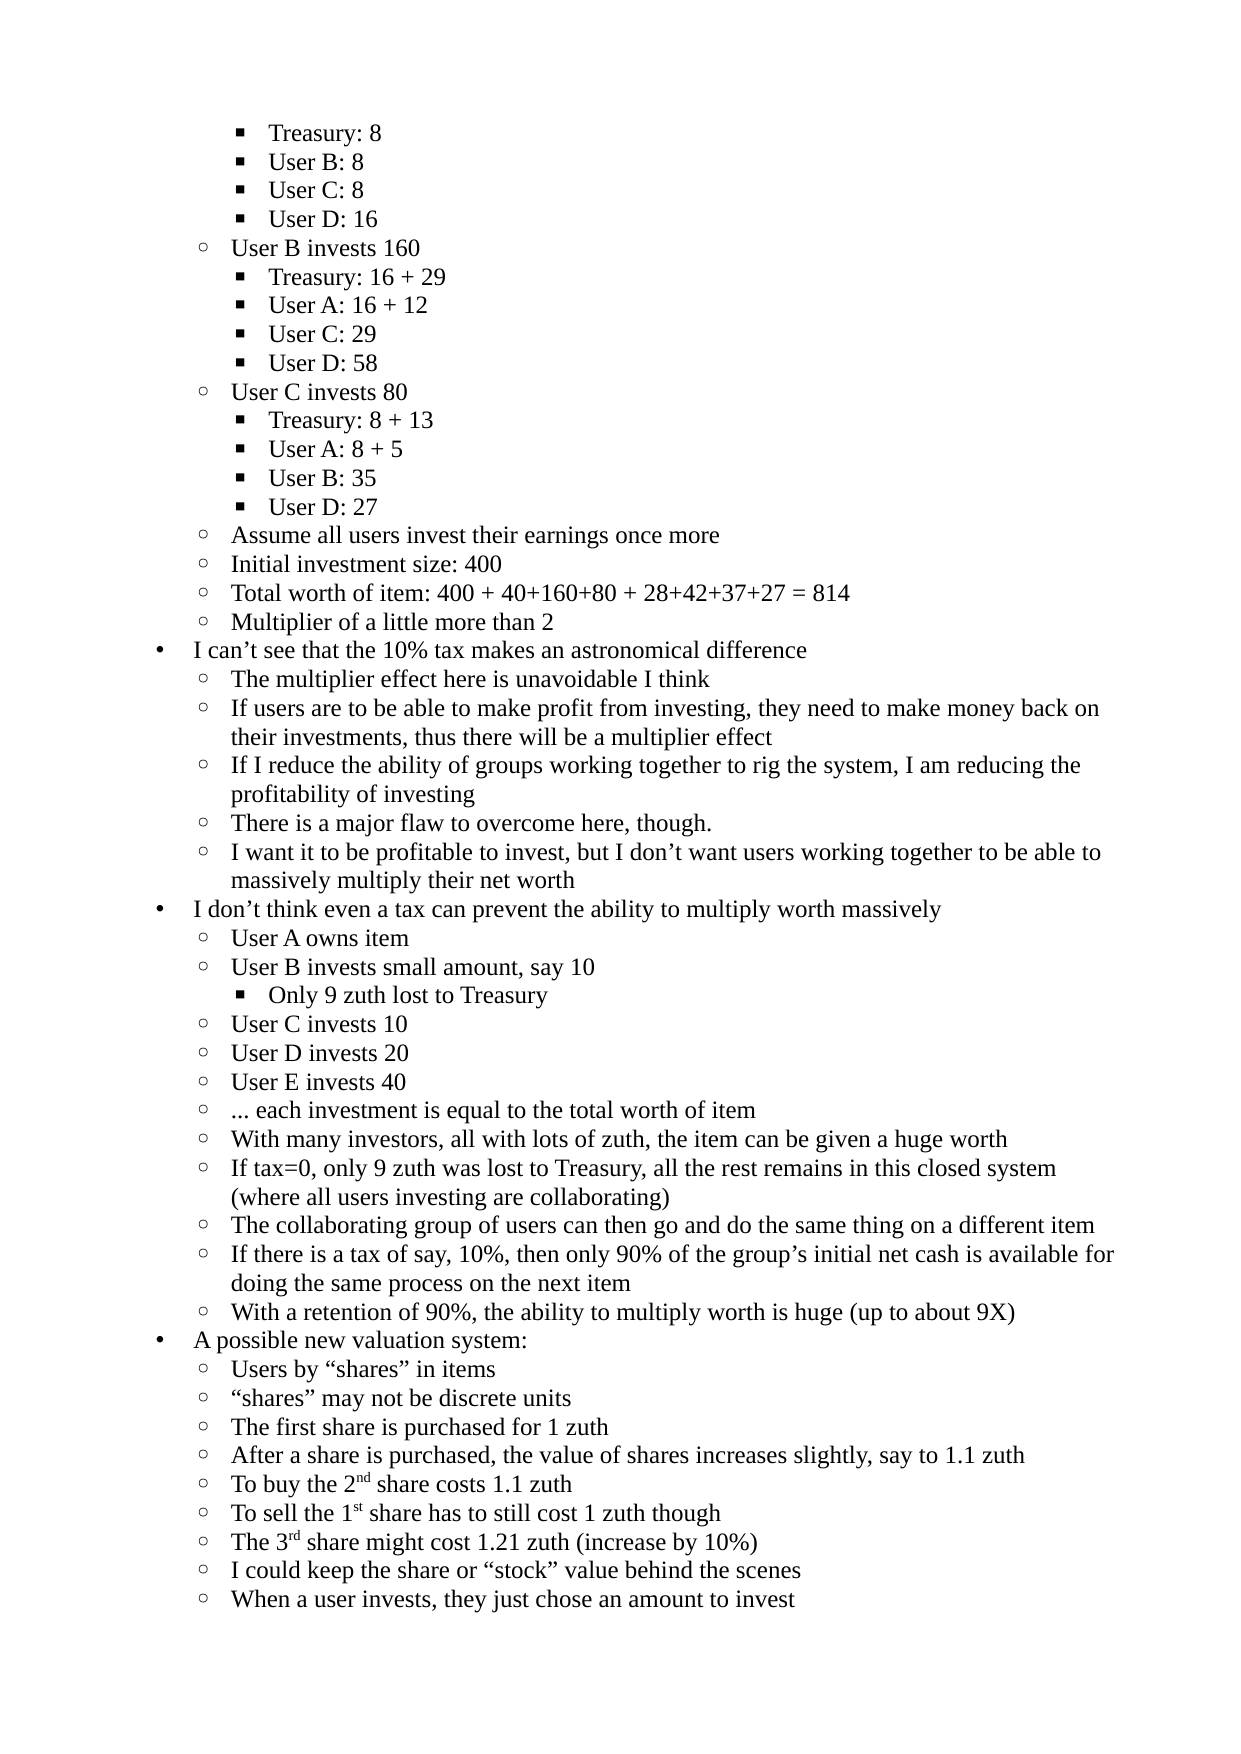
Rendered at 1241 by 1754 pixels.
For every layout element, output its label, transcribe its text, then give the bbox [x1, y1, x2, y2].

list When a user invests, they just chose an amount to invest [193, 1584, 1122, 1613]
list User C: 8 [231, 176, 1122, 204]
list User B invests small amount, say 10 [193, 952, 1122, 981]
list If there is a tax of say, 10%, then only 90% of the group’s initial net cash is available for doing the same process on the next item [193, 1239, 1122, 1297]
list Initial investment size: 400 [193, 549, 1122, 578]
list I could keep the share or “stock” value behind the scenes [193, 1556, 1122, 1584]
list User D: 27 [231, 492, 1122, 521]
list With a retention of 90%, the ability to multiply worth is huge (up to about 9X) [193, 1297, 1122, 1326]
list I can’t see that the 10% tax makes an astronomical difference [156, 636, 1122, 664]
list User B: 35 [231, 463, 1122, 492]
list The multiplier effect here is unavoidable I think [193, 664, 1122, 693]
list Multiplier of a little more than 2 [193, 607, 1122, 636]
list User A owns item [193, 923, 1122, 952]
list Only 9 zuth lost to Treasury [231, 981, 1122, 1009]
list User B invests 160 [193, 233, 1122, 262]
list I don’t think even a tax can prevent the ability to multiply worth massively [156, 894, 1122, 923]
list If I reduce the ability of groups working together to rig the system, I am reducing the profitability of investing [193, 751, 1122, 808]
list Treasury: 8 [231, 118, 1122, 147]
list There is a major flaw to overcome here, though. [193, 808, 1122, 837]
list The first share is purchased for 1 zuth [193, 1412, 1122, 1441]
list To sell the 1st share has to still cost 1 zuth though [193, 1498, 1122, 1527]
list User E invests 40 [193, 1067, 1122, 1096]
list User C invests 10 [193, 1009, 1122, 1038]
list User D invests 20 [193, 1038, 1122, 1067]
list User A: 8 + 5 [231, 434, 1122, 463]
list To buy the 2nd share costs 1.1 zuth [193, 1469, 1122, 1498]
list User C invests 80 [193, 377, 1122, 406]
list If tax=0, only 9 zuth was lost to Treasury, all the rest remains in this closed system (where all users investing are collaborating) [193, 1153, 1122, 1211]
list “shares” may not be discrete units [193, 1383, 1122, 1412]
list ... each investment is equal to the total worth of item [193, 1096, 1122, 1124]
list If users are to be able to make profit from investing, they need to make money back on their investments, thus there will be a multiplier effect [193, 693, 1122, 751]
list User B: 8 [231, 147, 1122, 176]
list User D: 16 [231, 204, 1122, 233]
list The 3rd share might cost 1.21 zuth (increase by 10%) [193, 1527, 1122, 1556]
list With many investors, all with lots of zuth, the item can be given a huge worth [193, 1124, 1122, 1153]
list Treasury: 16 + 29 [231, 262, 1122, 291]
list After a share is purchased, the value of shares increases slightly, say to 1.1 zuth [193, 1441, 1122, 1469]
list I want it to be profitable to invest, but I don’t want users working together to be able to massively multiply their net worth [193, 837, 1122, 894]
list Assume all users invest their earnings once more [193, 521, 1122, 549]
list User D: 58 [231, 348, 1122, 377]
list Total worth of item: 400 + 40+160+80 + 28+42+37+27 = 814 [193, 578, 1122, 607]
list User A: 16 + 12 [231, 291, 1122, 319]
list Users by “shares” in items [193, 1354, 1122, 1383]
list User C: 29 [231, 319, 1122, 348]
list Treasury: 8 + 13 [231, 406, 1122, 434]
list The collaborating group of users can then go and do the same thing on a different item [193, 1211, 1122, 1239]
list A possible new valuation system: [156, 1326, 1122, 1354]
